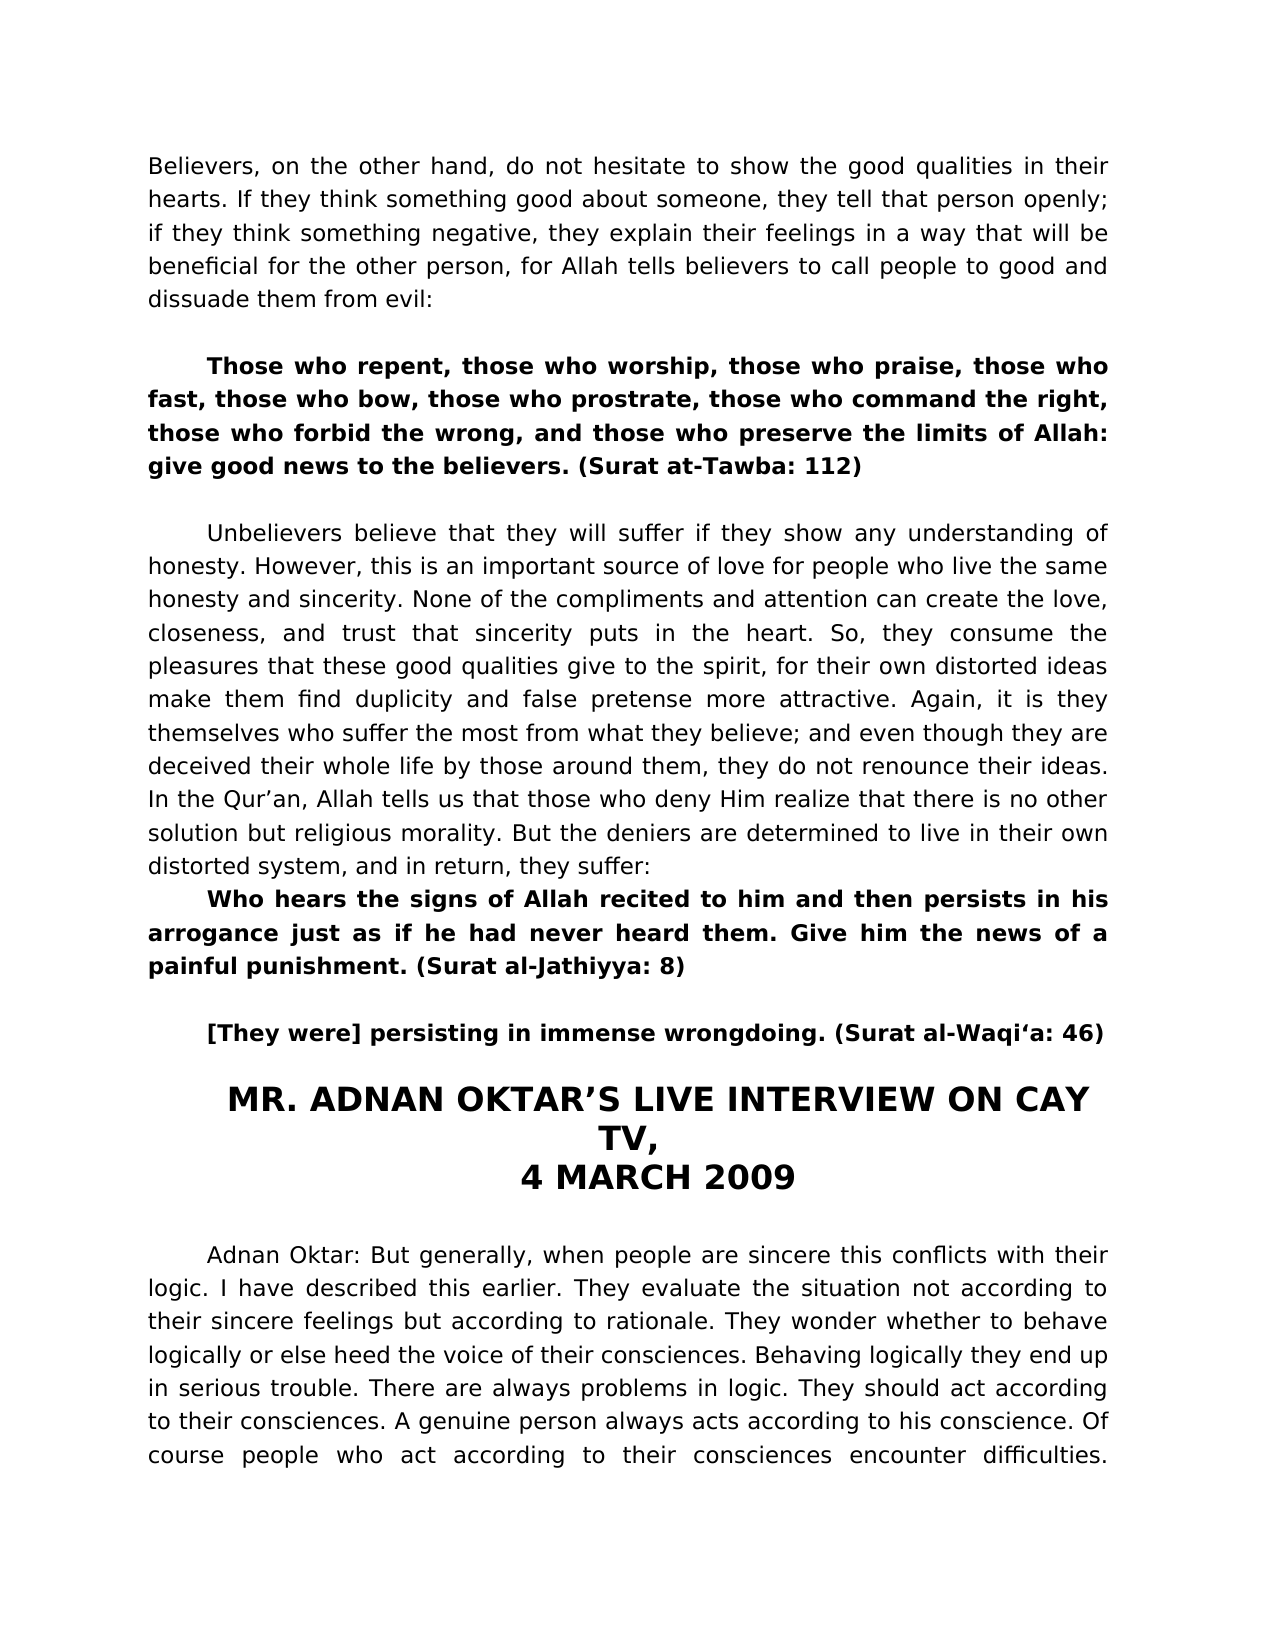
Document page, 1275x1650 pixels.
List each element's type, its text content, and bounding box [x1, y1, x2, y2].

text [They were] persisting in immense wrongdoing. (Surat al-Waqi‘a: 46) [148, 1014, 1110, 1048]
text Who hears the signs of Allah recited to him and then persists in his arrogance just as if he had never heard them. Give him the news of a painful punishment. (Surat al-Jathiyya: 8) [148, 881, 1110, 981]
text MR. ADNAN OKTAR’S LIVE INTERVIEW ON CAY TV, [148, 1081, 1110, 1159]
text Adnan Oktar: But generally, when people are sincere this conflicts with their logic. I have described this earlier. They evaluate the situation not according to their sincere feelings but according to rationale. They wonder whether to behave logically or else heed the voice of their consciences. Behaving logically they end up in serious trouble. There are always problems in logic. They should act according to their consciences. A genuine person always acts according to his conscience. Of course people who act according to their consciences encounter difficulties. [148, 1236, 1110, 1470]
text Those who repent, those who worship, those who praise, those who fast, those who bow, those who prostrate, those who command the right, those who forbid the wrong, and those who preserve the limits of Allah: give good news to the believers. (Surat at-Tawba: 112) [148, 348, 1110, 481]
text 4 MARCH 2009 [148, 1159, 1110, 1197]
text Believers, on the other hand, do not hesitate to show the good qualities in their hearts. If they think something good about someone, they tell that person openly; if they think something negative, they explain their feelings in a way that will be beneficial for the other person, for Allah tells believers to call people to good and dissuade them from evil: [148, 148, 1110, 314]
text Unbelievers believe that they will suffer if they show any understanding of honesty. However, this is an important source of love for people who live the same honesty and sincerity. None of the compliments and attention can create the love, closeness, and trust that sincerity puts in the heart. So, they consume the pleasures that these good qualities give to the spirit, for their own distorted ideas make them find duplicity and false pretense more attractive. Again, it is they themselves who suffer the most from what they believe; and even though they are deceived their whole life by those around them, they do not renounce their ideas. In the Qur’an, Allah tells us that those who deny Him realize that there is no other solution but religious morality. But the deniers are determined to live in their own distorted system, and in return, they suffer: [148, 514, 1110, 881]
